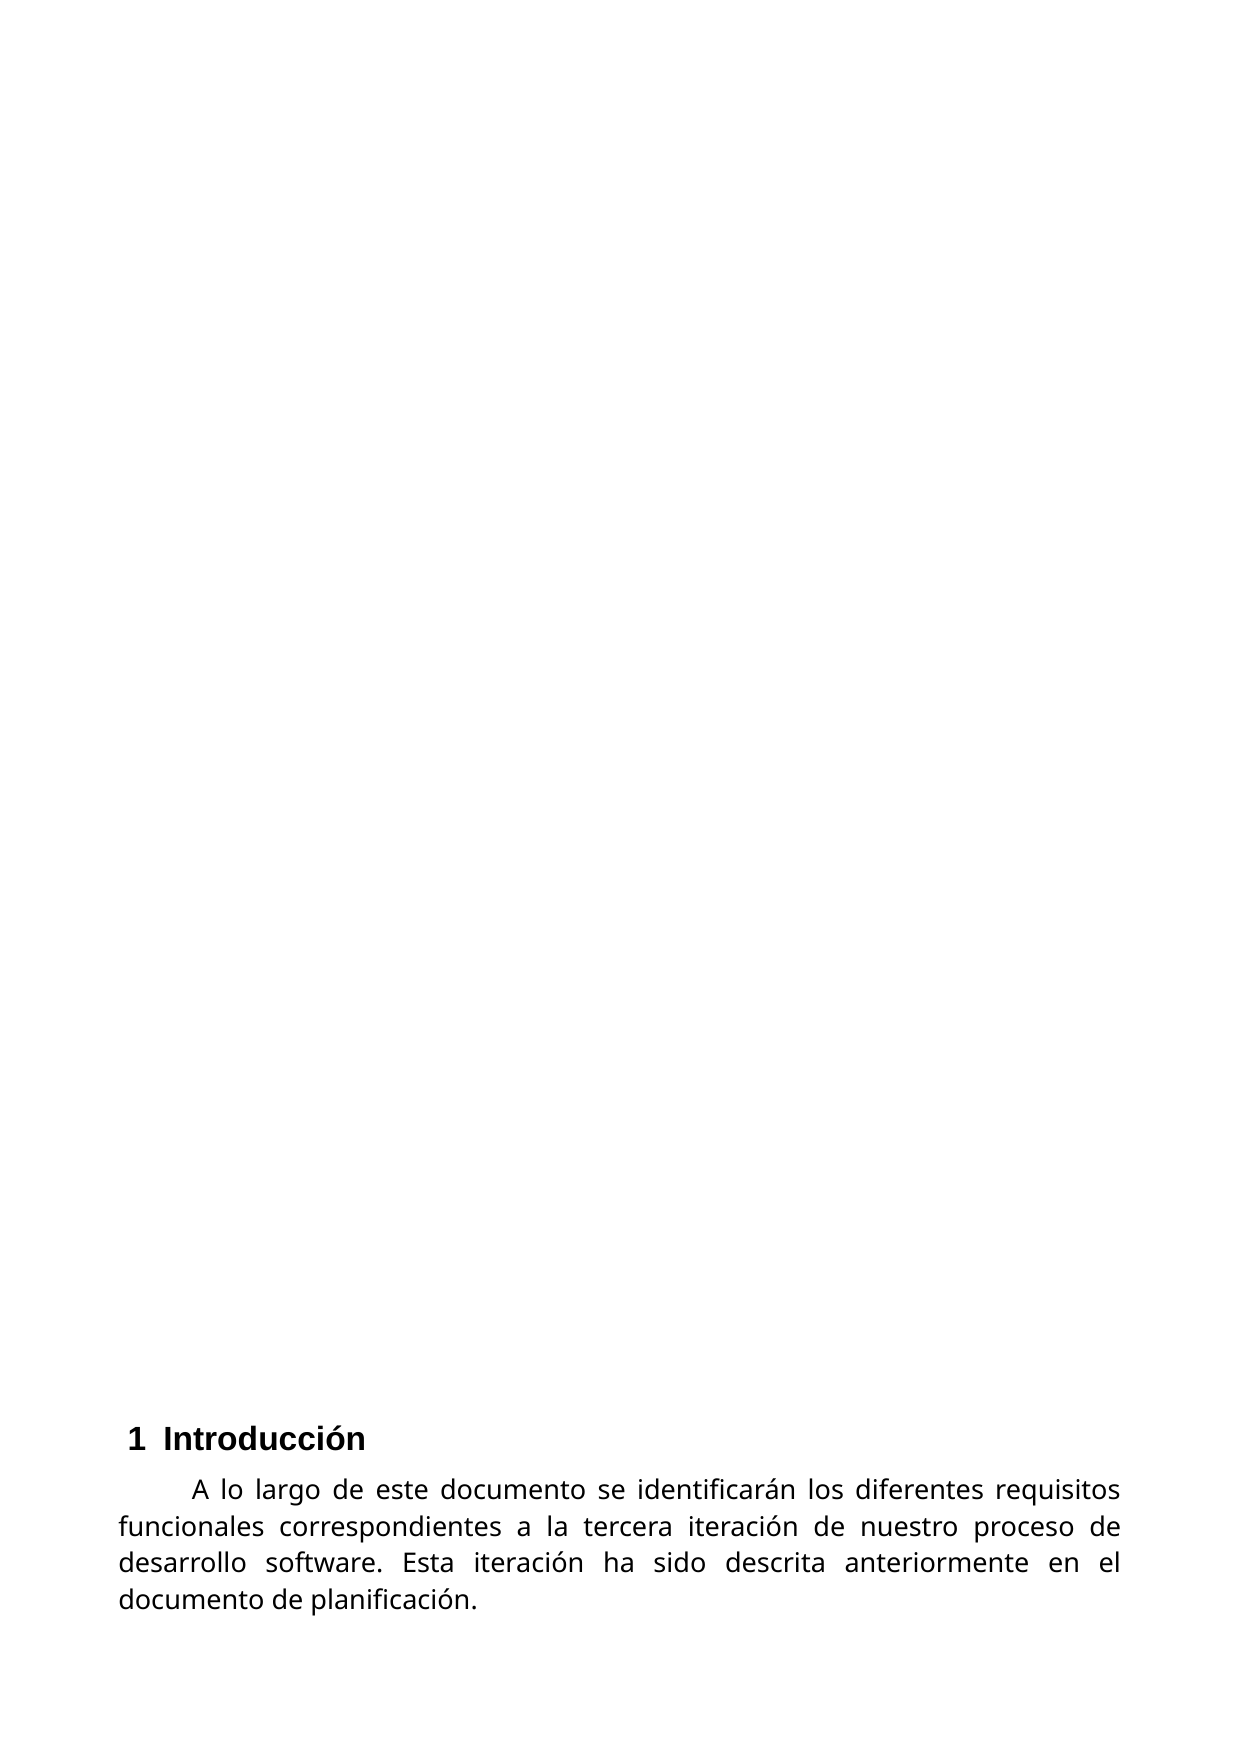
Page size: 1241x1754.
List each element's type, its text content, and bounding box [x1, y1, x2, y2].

subtitle Introducción [118, 1419, 1122, 1458]
text A lo largo de este documento se identificarán los diferentes requisitos funcionales correspondientes a la tercera iteración de nuestro proceso de desarrollo software. Esta iteración ha sido descrita anteriormente en el documento de planificación. [118, 1470, 1122, 1618]
